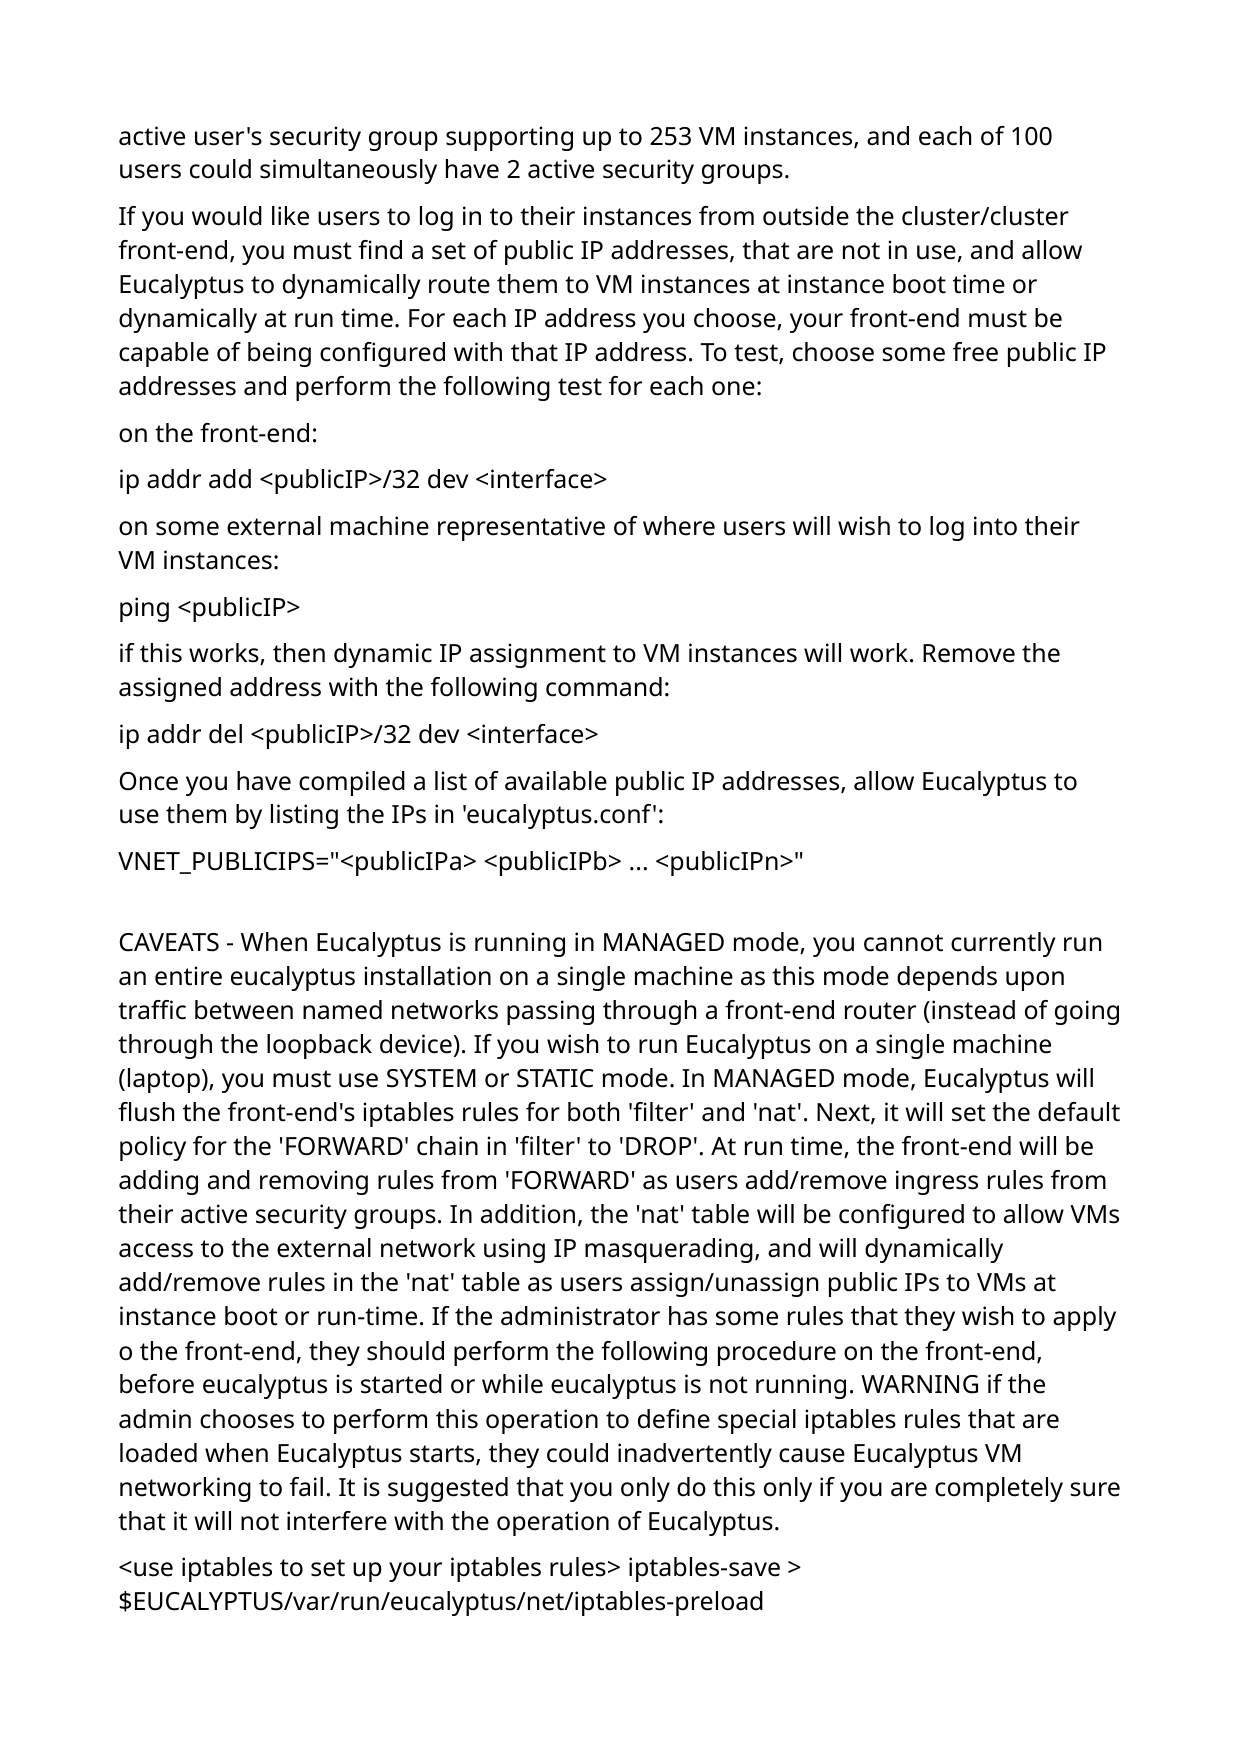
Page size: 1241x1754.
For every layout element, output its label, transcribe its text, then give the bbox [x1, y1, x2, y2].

text if this works, then dynamic IP assignment to VM instances will work. Remove the assigned address with the following command: [118, 636, 1122, 704]
text active user's security group supporting up to 253 VM instances, and each of 100 users could simultaneously have 2 active security groups. [118, 118, 1122, 186]
text Once you have compiled a list of available public IP addresses, allow Eucalyptus to use them by listing the IPs in 'eucalyptus.conf': [118, 763, 1122, 831]
text on some external machine representative of where users will wish to log into their VM instances: [118, 509, 1122, 577]
text ping <publicIP> [118, 589, 1122, 623]
text VNET_PUBLICIPS="<publicIPa> <publicIPb> ... <publicIPn>" [118, 844, 1122, 878]
text <use iptables to set up your iptables rules> iptables-save > $EUCALYPTUS/var/run/eucalyptus/net/iptables-preload [118, 1550, 1122, 1618]
text on the front-end: [118, 416, 1122, 450]
text ip addr del <publicIP>/32 dev <interface> [118, 717, 1122, 751]
text If you would like users to log in to their instances from outside the cluster/cluster front-end, you must find a set of public IP addresses, that are not in use, and allow Eucalyptus to dynamically route them to VM instances at instance boot time or dynamically at run time. For each IP address you choose, your front-end must be capable of being configured with that IP address. To test, choose some free public IP addresses and perform the following test for each one: [118, 199, 1122, 403]
text ip addr add <publicIP>/32 dev <interface> [118, 462, 1122, 496]
text CAVEATS - When Eucalyptus is running in MANAGED mode, you cannot currently run an entire eucalyptus installation on a single machine as this mode depends upon traffic between named networks passing through a front-end router (instead of going through the loopback device). If you wish to run Eucalyptus on a single machine (laptop), you must use SYSTEM or STATIC mode. In MANAGED mode, Eucalyptus will flush the front-end's iptables rules for both 'filter' and 'nat'. Next, it will set the default policy for the 'FORWARD' chain in 'filter' to 'DROP'. At run time, the front-end will be adding and removing rules from 'FORWARD' as users add/remove ingress rules from their active security groups. In addition, the 'nat' table will be configured to allow VMs access to the external network using IP masquerading, and will dynamically add/remove rules in the 'nat' table as users assign/unassign public IPs to VMs at instance boot or run-time. If the administrator has some rules that they wish to apply o the front-end, they should perform the following procedure on the front-end, before eucalyptus is started or while eucalyptus is not running. WARNING if the admin chooses to perform this operation to define special iptables rules that are loaded when Eucalyptus starts, they could inadvertently cause Eucalyptus VM networking to fail. It is suggested that you only do this only if you are completely sure that it will not interfere with the operation of Eucalyptus. [118, 890, 1122, 1537]
